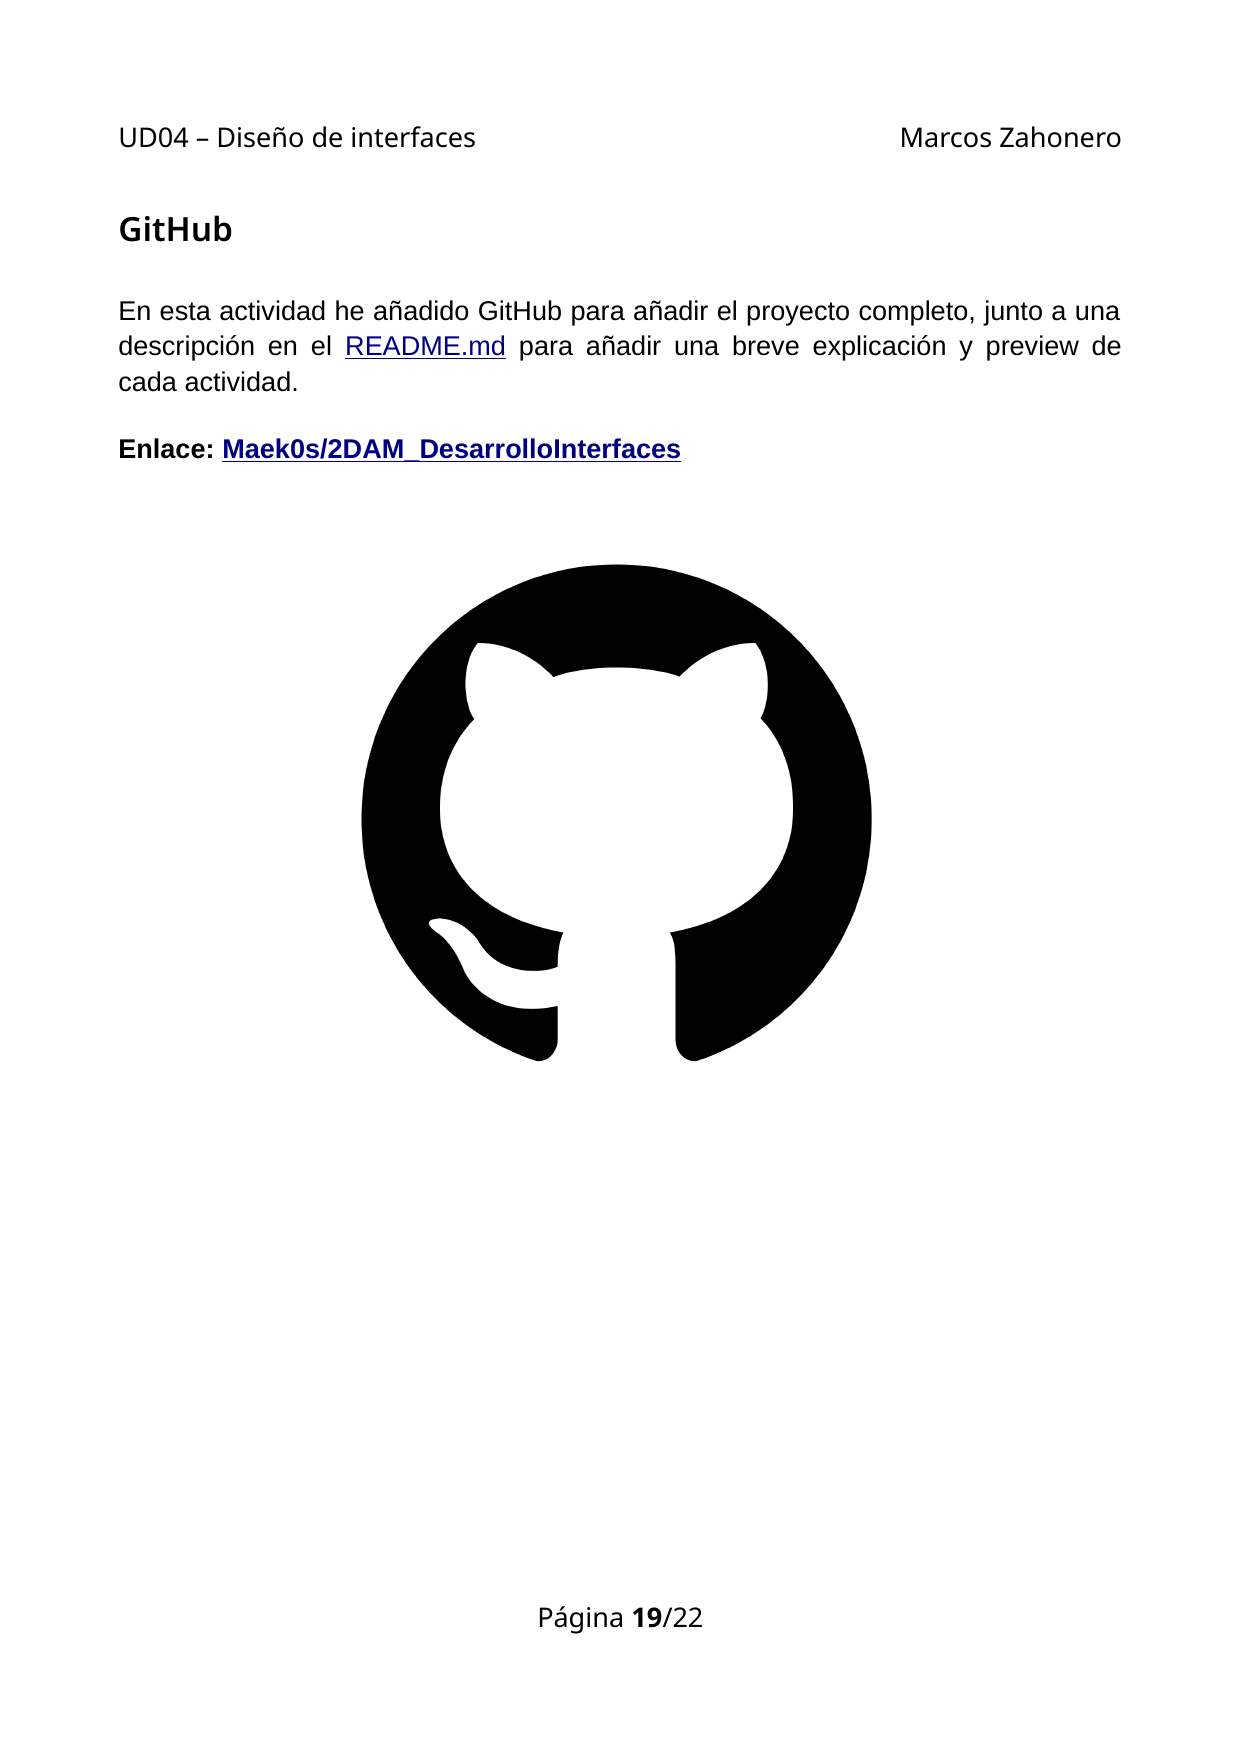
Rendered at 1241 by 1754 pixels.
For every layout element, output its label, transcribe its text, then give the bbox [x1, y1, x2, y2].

subtitle GitHub [118, 205, 1122, 251]
text En esta actividad he añadido GitHub para añadir el proyecto completo, junto a una descripción en el README.md para añadir una breve explicación y preview de cada actividad. [118, 294, 1122, 398]
picture [322, 525, 950, 1153]
text Enlace: Maek0s/2DAM_DesarrolloInterfaces [118, 433, 1122, 465]
